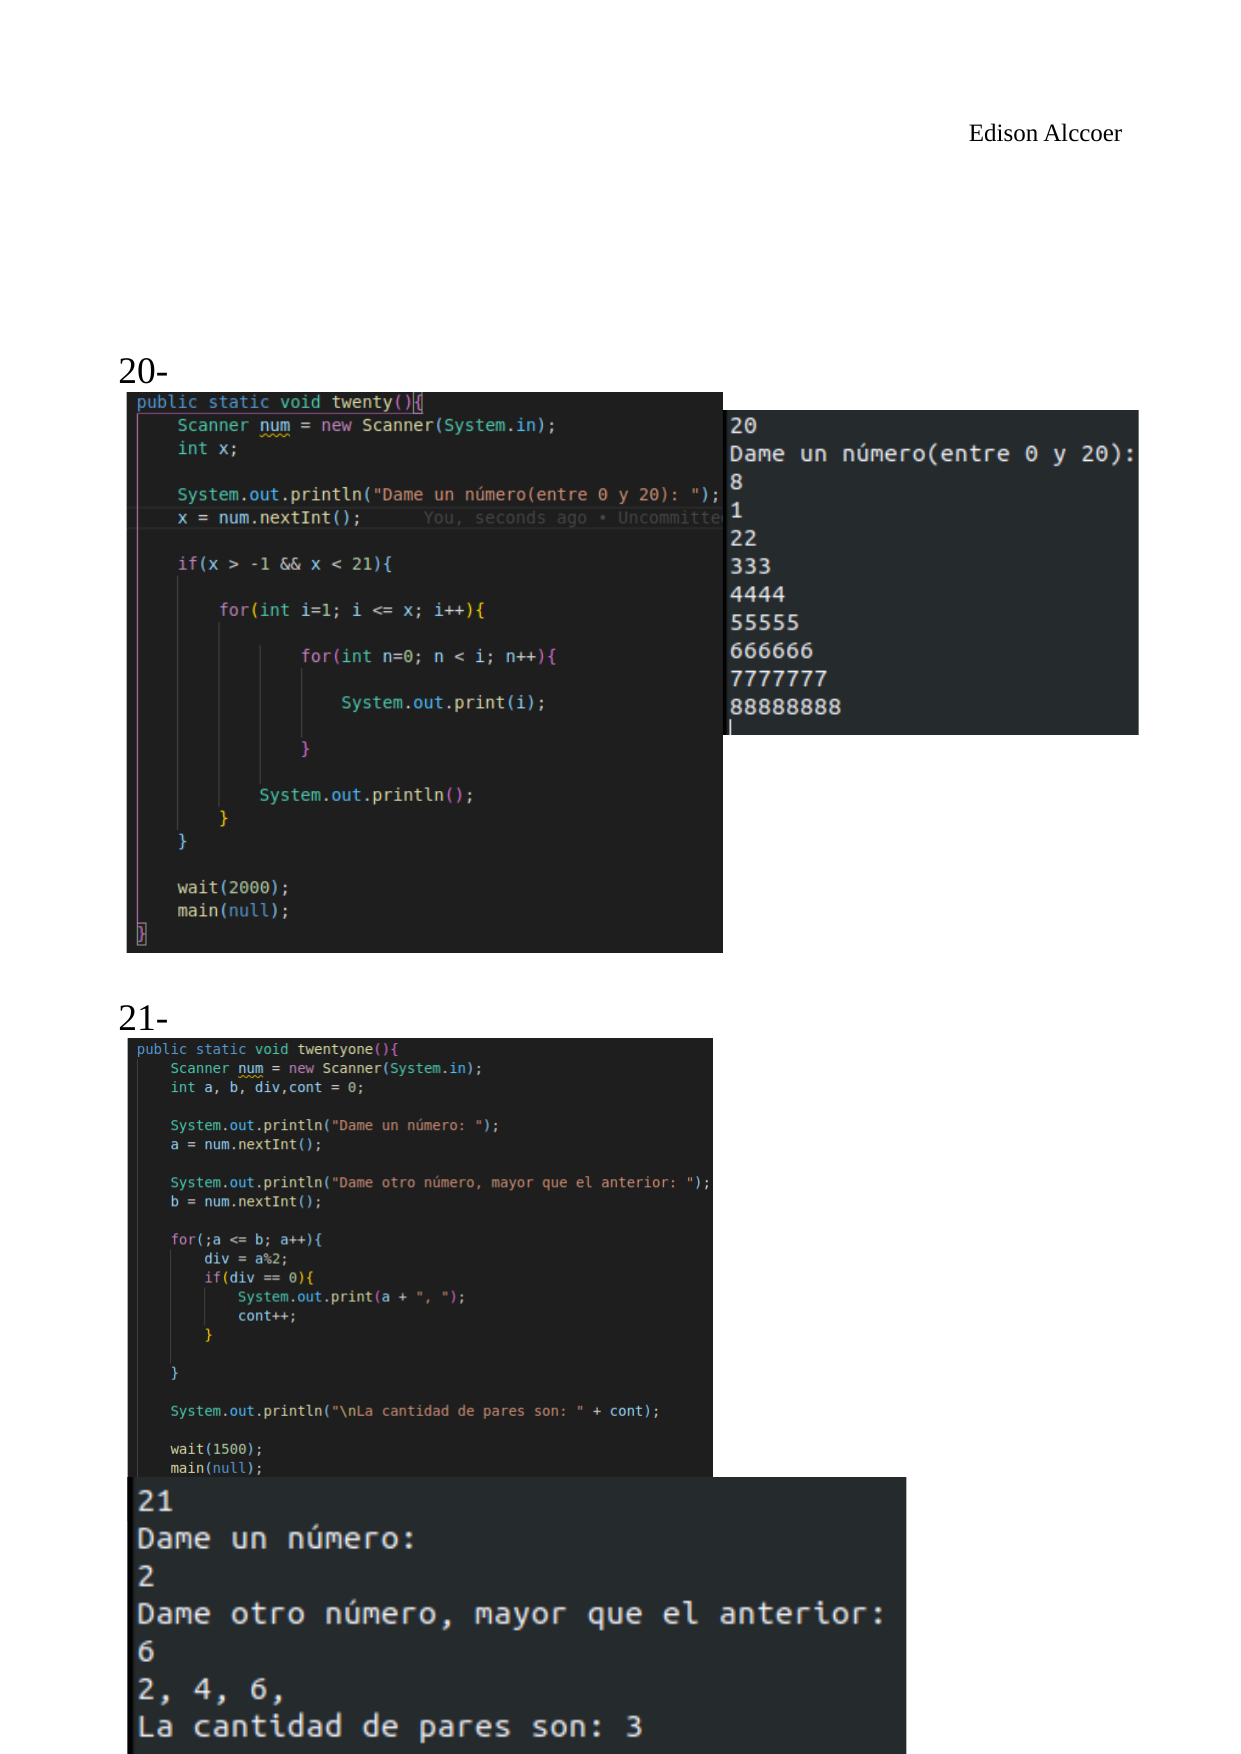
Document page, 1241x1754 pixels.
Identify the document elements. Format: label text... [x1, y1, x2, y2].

picture [127, 1038, 907, 1754]
text 20- [118, 349, 1122, 392]
picture [126, 392, 1139, 953]
text 21- [118, 996, 1122, 1039]
